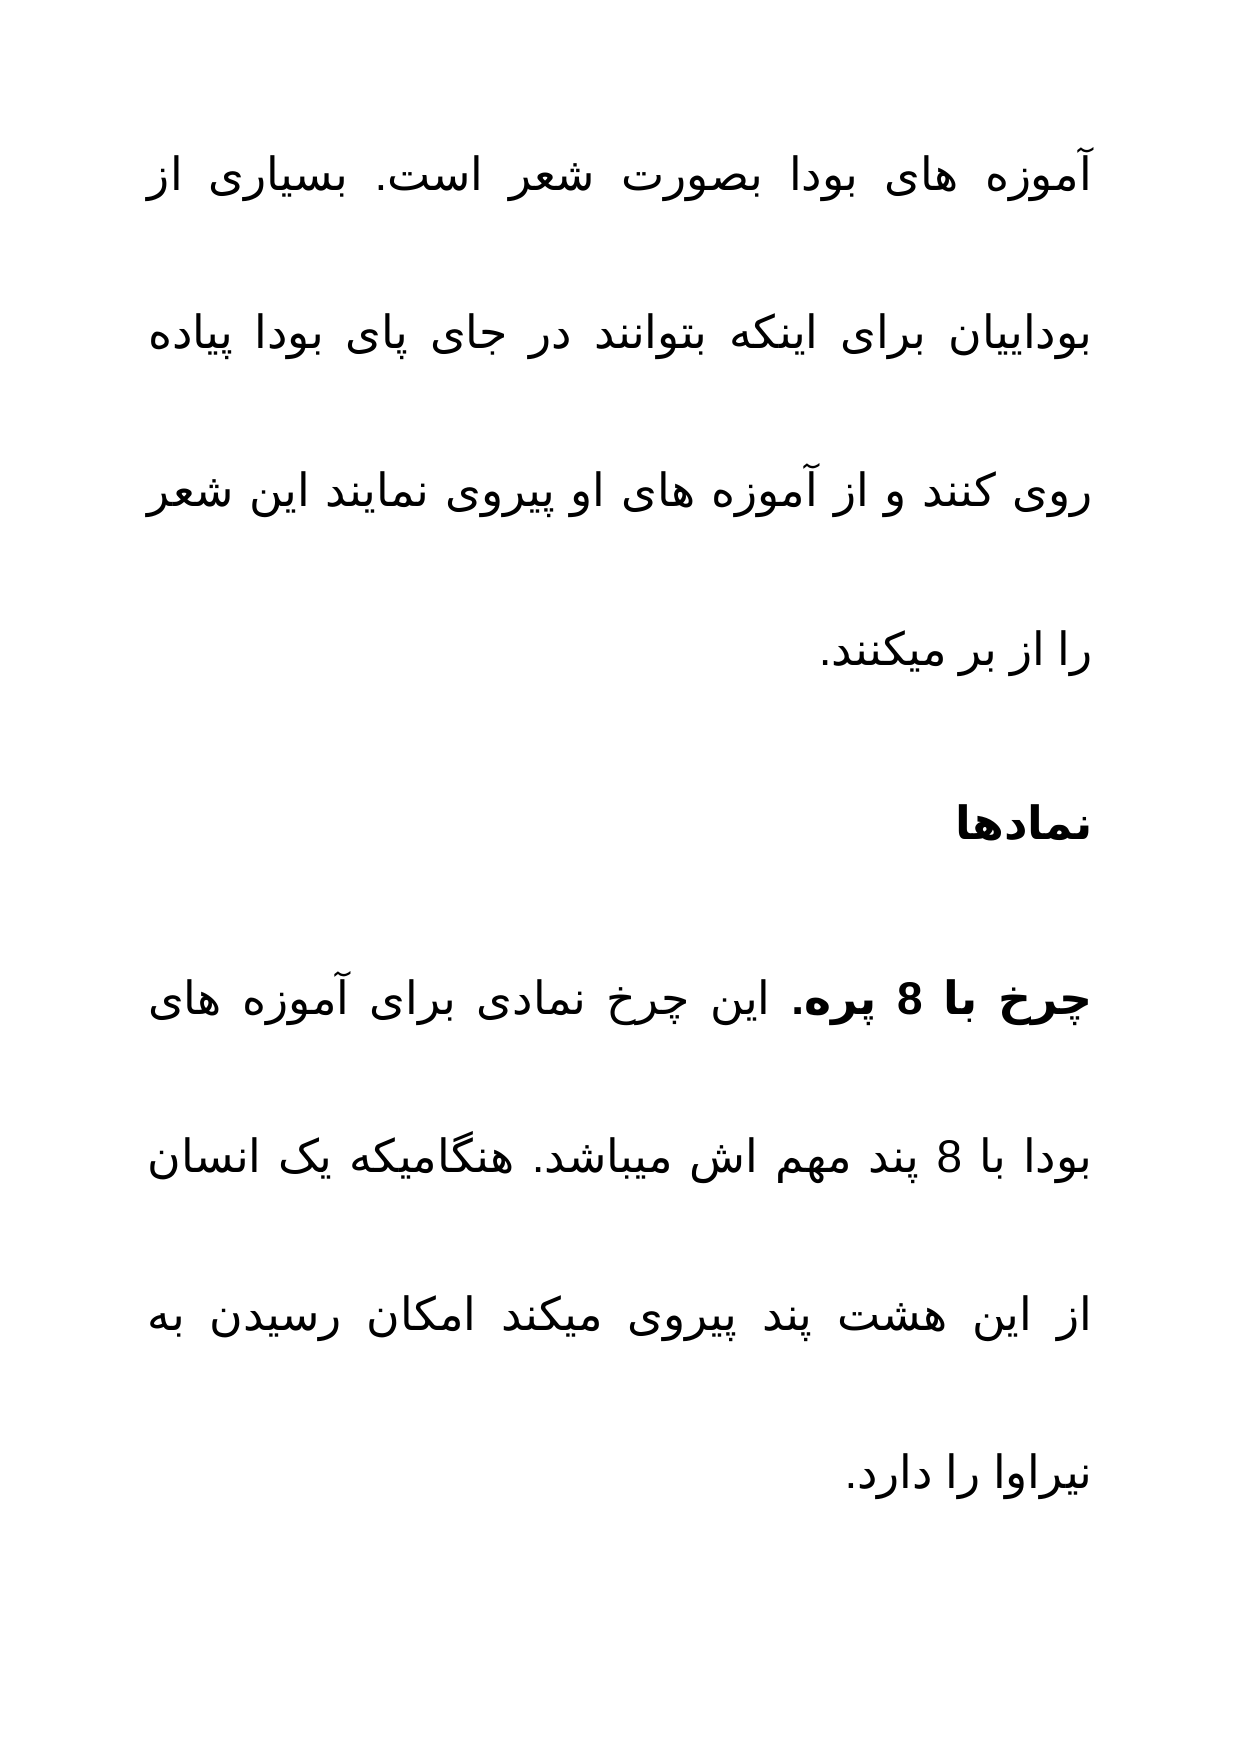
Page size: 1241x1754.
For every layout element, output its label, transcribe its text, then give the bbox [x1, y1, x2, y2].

text کتاب مقدس بودایی ها سه سبد (Tripitaka) نامیده می‌شود. این نام به این دلیل است که در ابتدا متن ها بر روی برگهای نخل نوشته شده و در سبد گذاشته می شدند. بیشتر بودایی ها مایل به خواندن شعرداماپادا (dhammapada) هستند. داماپادا بمعنی گام یادگیری است و مجموعه ای از آموزه های بودا بصورت شعر است. بسیاری از بوداییان برای اینکه بتوانند در جای پای بودا پیاده روی کنند و از آموزه های او پیروی نمایند این شعر را از بر میکنند. [148, 148, 1093, 675]
text چرخ با 8 پره. این چرخ نمادی برای آموزه های بودا با 8 پند مهم اش میباشد. هنگامیکه یک انسان از این هشت پند پیروی میکند امکان رسیدن به نیراوا را دارد. [148, 972, 1093, 1499]
text نمادها [148, 797, 1093, 849]
